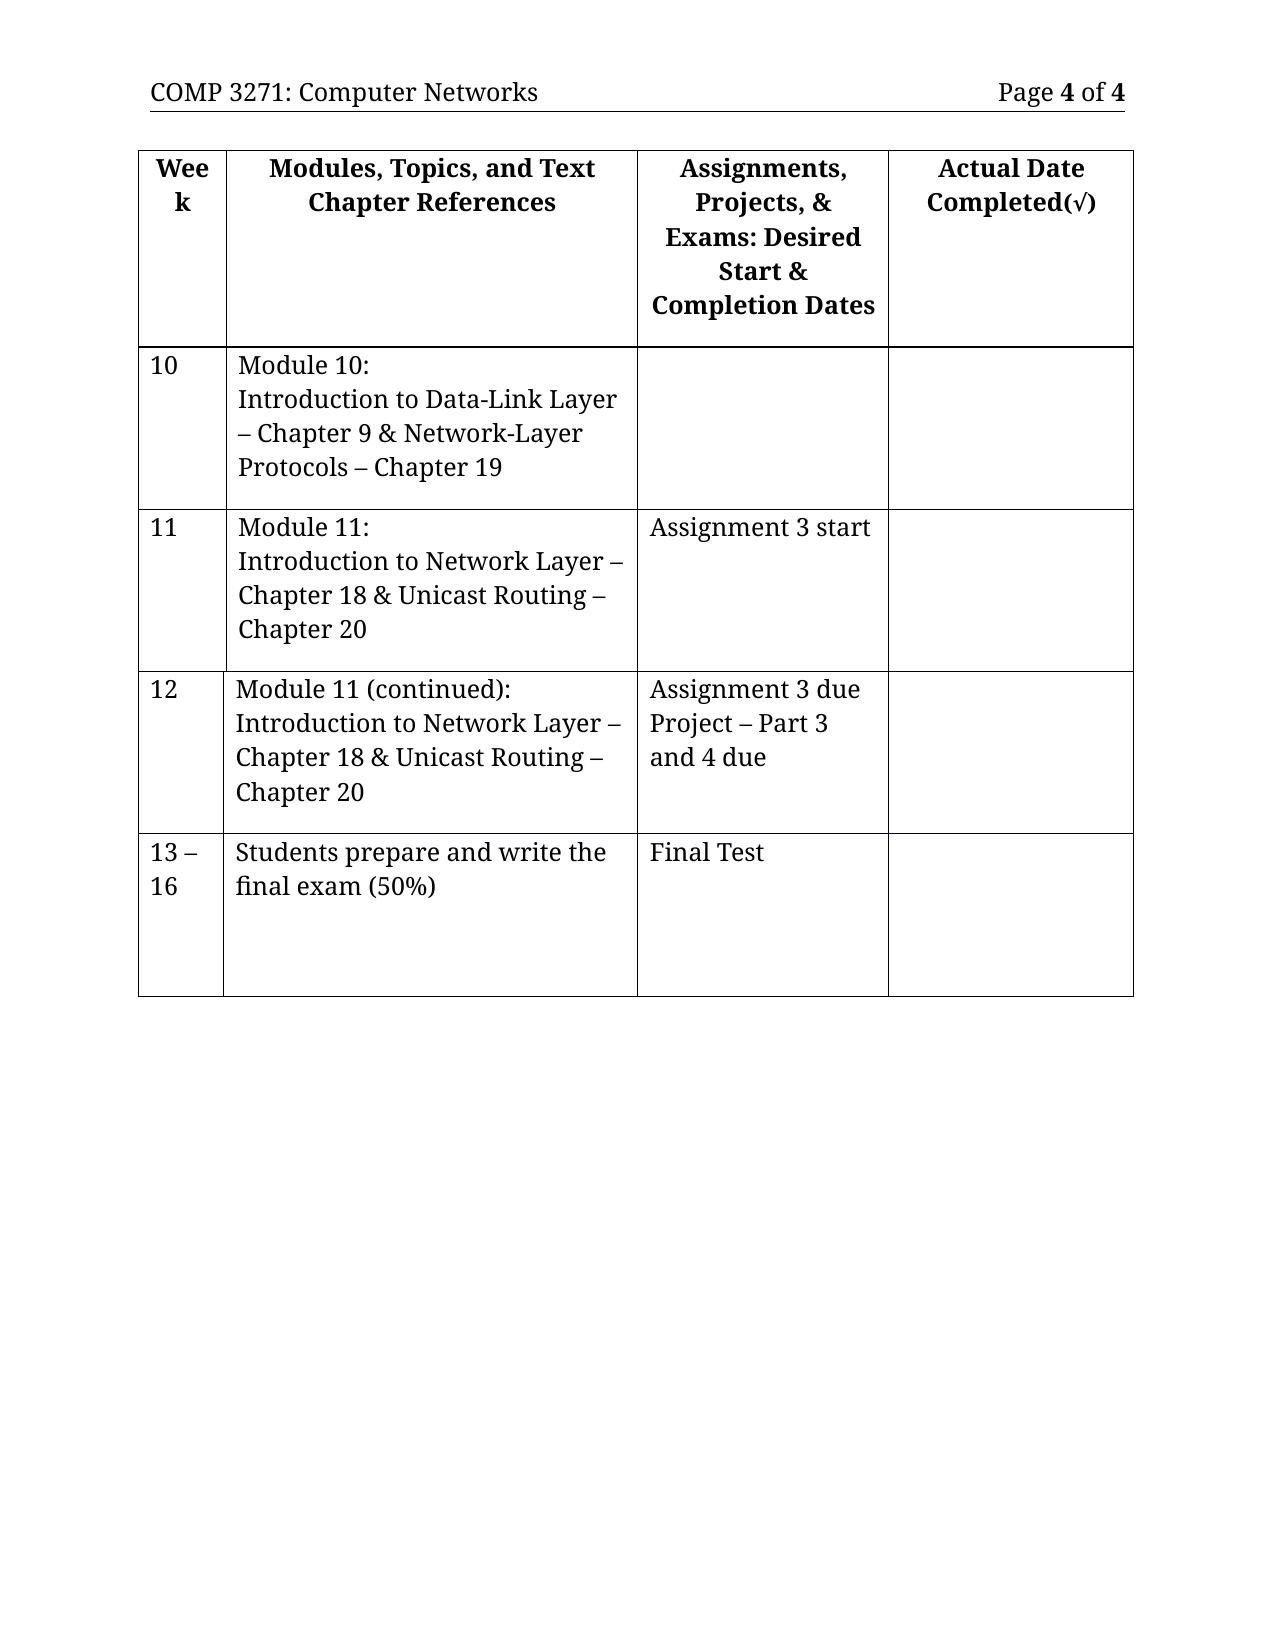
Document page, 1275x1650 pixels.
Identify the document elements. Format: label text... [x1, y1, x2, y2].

table_header Actual Date Completed(√) [889, 151, 1133, 346]
table_cell Module 11: Introduction to Network Layer – Chapter 18 & Unicast Routing – Chapter 20 [227, 510, 637, 671]
table_cell Final Test [638, 834, 888, 996]
table_cell 11 [139, 510, 226, 671]
table_cell 10 [139, 348, 226, 509]
table_cell [889, 834, 1133, 996]
table_cell [889, 672, 1133, 833]
table_header Modules, Topics, and Text Chapter References [227, 151, 637, 346]
table_header Assignments, Projects, & Exams: Desired Start & Completion Dates [638, 151, 888, 346]
table_cell [638, 348, 888, 509]
table_cell Module 11 (continued): Introduction to Network Layer – Chapter 18 & Unicast Routing – Chapter 20 [224, 672, 637, 833]
table_cell 13 – 16 [139, 834, 223, 996]
table_cell Assignment 3 start [638, 510, 888, 671]
table_header Week [139, 151, 226, 346]
table_cell Module 10: Introduction to Data-Link Layer – Chapter 9 & Network-Layer Protocols – Chapter 19 [227, 348, 637, 509]
table_cell [889, 348, 1133, 509]
table_cell 12 [139, 672, 223, 833]
table_cell Assignment 3 due Project – Part 3 and 4 due [638, 672, 888, 833]
table_cell [889, 510, 1133, 671]
table_cell Students prepare and write the final exam (50%) [224, 834, 637, 996]
